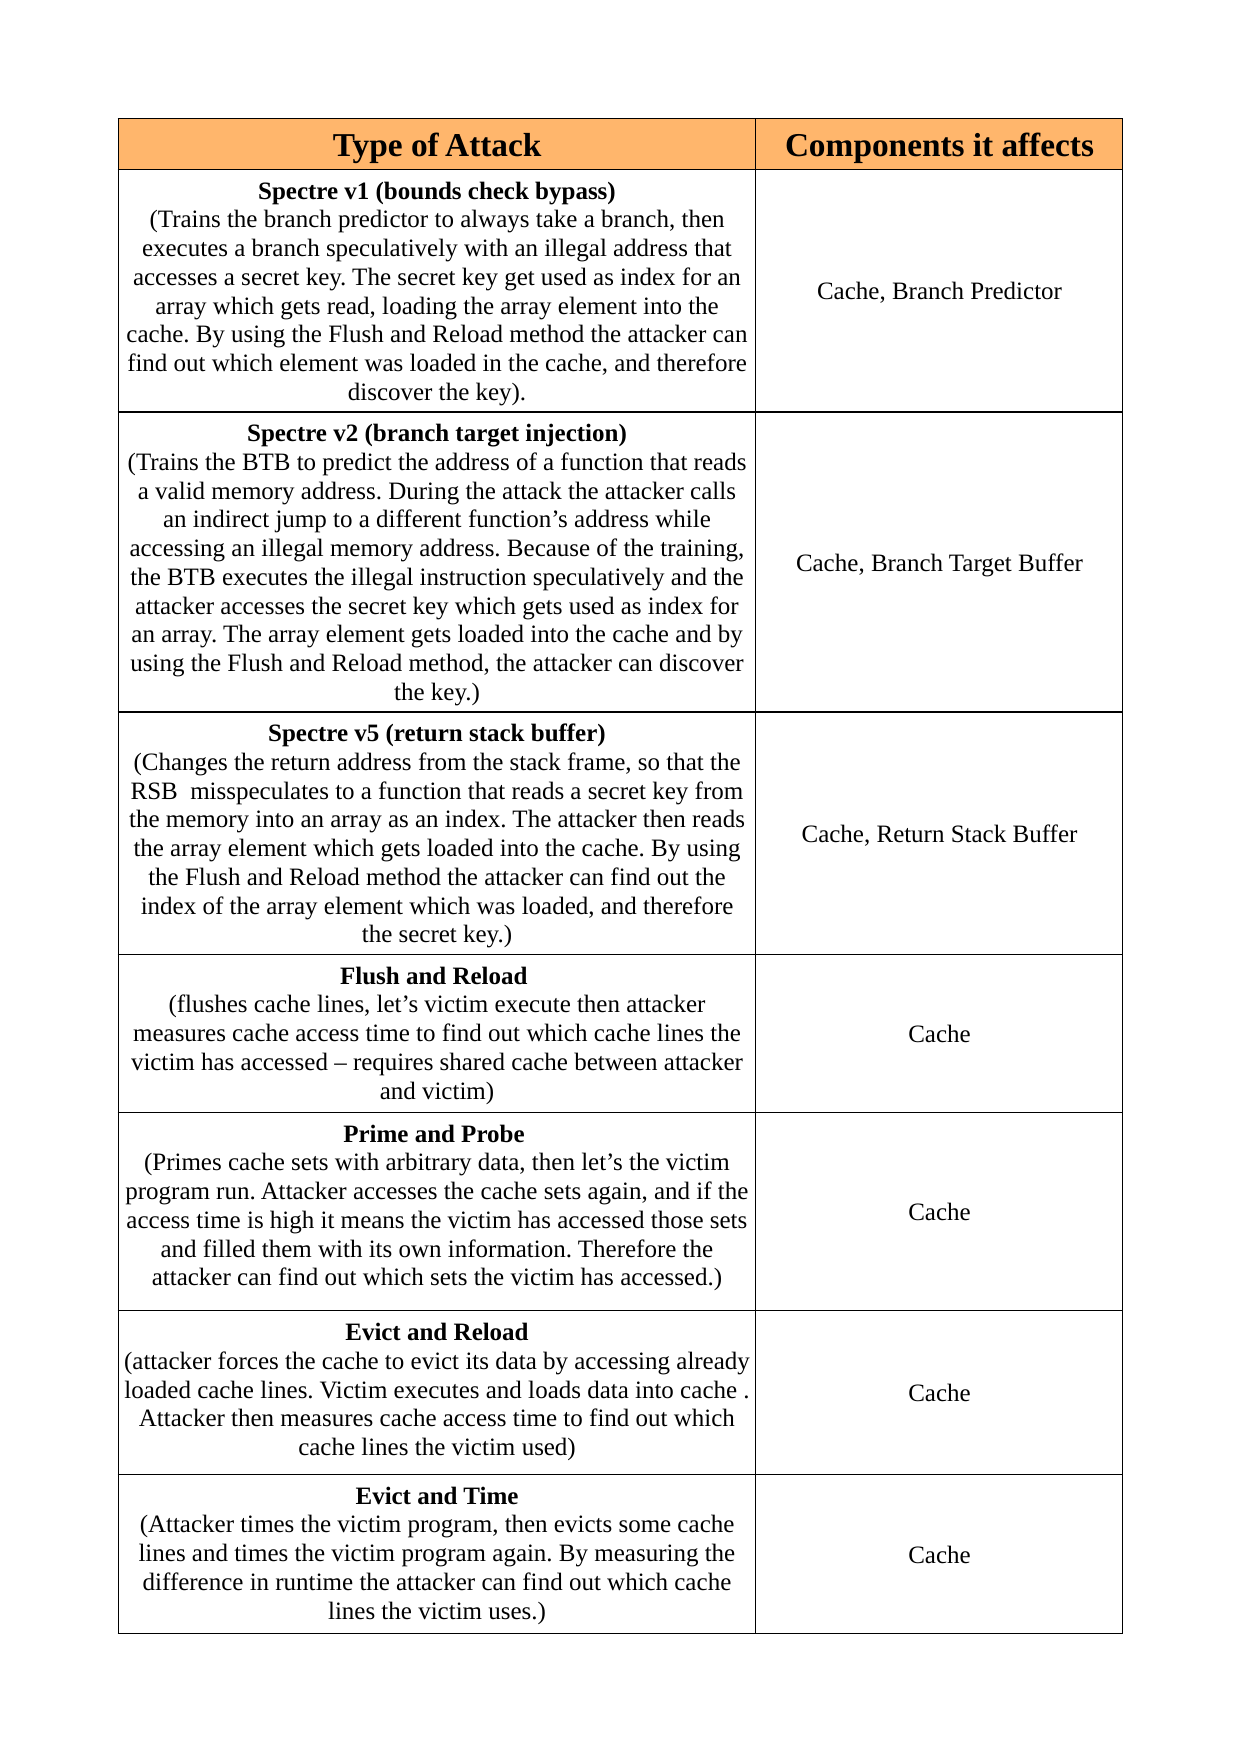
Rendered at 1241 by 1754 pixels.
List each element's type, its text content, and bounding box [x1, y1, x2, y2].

table_cell Cache [756, 1311, 1122, 1474]
table_cell Prime and Probe (Primes cache sets with arbitrary data, then let’s the victim program run. Attacker accesses the cache sets again, and if the access time is high it means the victim has accessed those sets and filled them with its own information. Therefore the attacker can find out which sets the victim has accessed.) [119, 1113, 755, 1310]
table_cell Cache, Return Stack Buffer [756, 713, 1122, 954]
table_cell Flush and Reload (flushes cache lines, let’s victim execute then attacker measures cache access time to find out which cache lines the victim has accessed – requires shared cache between attacker and victim) [119, 955, 755, 1112]
table_header Type of Attack [119, 119, 755, 169]
table_cell Cache [756, 1113, 1122, 1310]
table_cell Evict and Time (Attacker times the victim program, then evicts some cache lines and times the victim program again. By measuring the difference in runtime the attacker can find out which cache lines the victim uses.) [119, 1475, 755, 1633]
table_cell Spectre v2 (branch target injection) (Trains the BTB to predict the address of a function that reads a valid memory address. During the attack the attacker calls an indirect jump to a different function’s address while accessing an illegal memory address. Because of the training, the BTB executes the illegal instruction speculatively and the attacker accesses the secret key which gets used as index for an array. The array element gets loaded into the cache and by using the Flush and Reload method, the attacker can discover the key.) [119, 413, 755, 711]
table_cell Cache, Branch Predictor [756, 170, 1122, 411]
table_cell Cache, Branch Target Buffer [756, 413, 1122, 711]
table_cell Evict and Reload (attacker forces the cache to evict its data by accessing already loaded cache lines. Victim executes and loads data into cache . Attacker then measures cache access time to find out which cache lines the victim used) [119, 1311, 755, 1474]
table_header Components it affects [756, 119, 1122, 169]
table_cell Spectre v1 (bounds check bypass) (Trains the branch predictor to always take a branch, then executes a branch speculatively with an illegal address that accesses a secret key. The secret key get used as index for an array which gets read, loading the array element into the cache. By using the Flush and Reload method the attacker can find out which element was loaded in the cache, and therefore discover the key). [119, 170, 755, 411]
table_cell Spectre v5 (return stack buffer) (Changes the return address from the stack frame, so that the RSB misspeculates to a function that reads a secret key from the memory into an array as an index. The attacker then reads the array element which gets loaded into the cache. By using the Flush and Reload method the attacker can find out the index of the array element which was loaded, and therefore the secret key.) [119, 713, 755, 954]
table_cell Cache [756, 1475, 1122, 1633]
table_cell Cache [756, 955, 1122, 1112]
